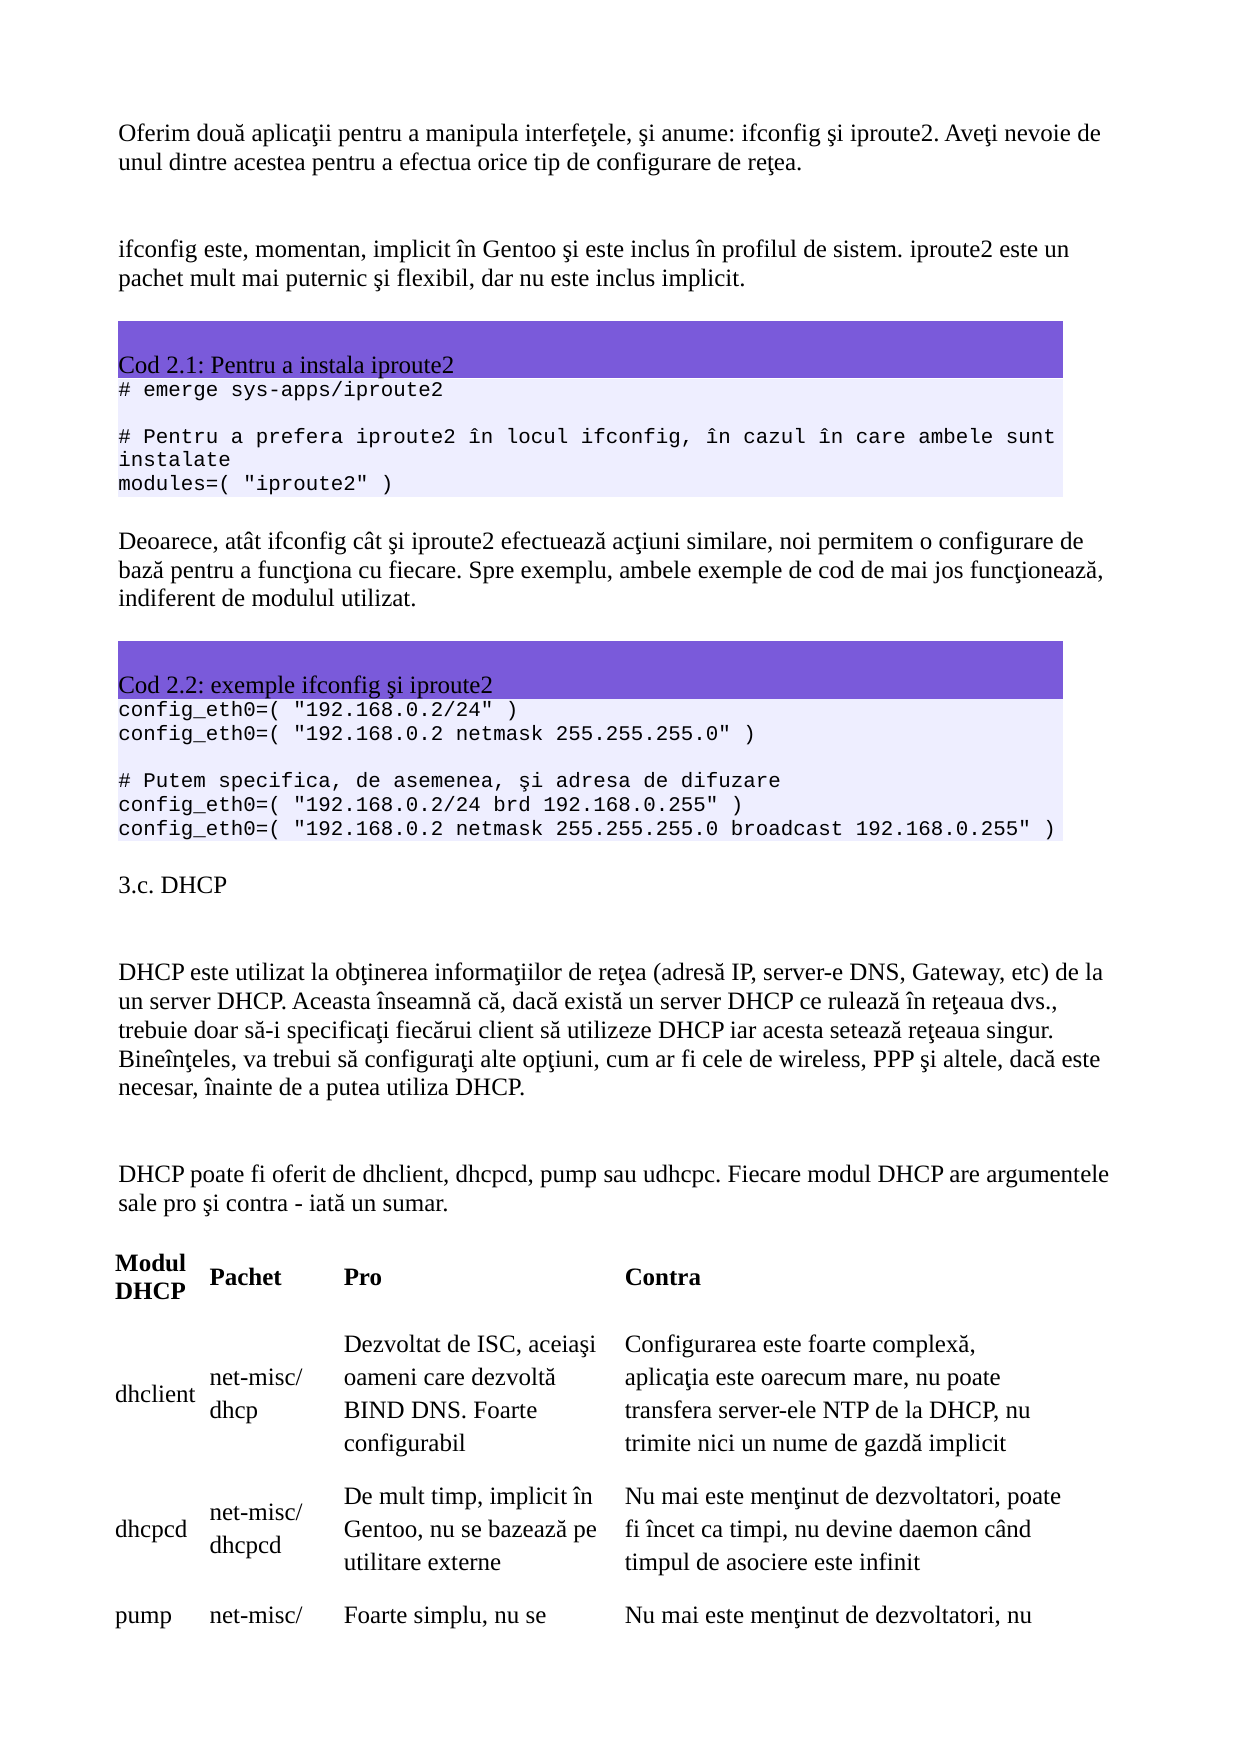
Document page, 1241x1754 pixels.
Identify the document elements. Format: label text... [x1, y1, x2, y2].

table_header Modul DHCP [114, 1246, 208, 1328]
text 3.c. DHCP [118, 870, 1122, 899]
table_header Contra [623, 1246, 1068, 1328]
table_cell De mult timp, implicit în Gentoo, nu se bazează pe utilitare externe [342, 1479, 623, 1598]
table_header Pachet [208, 1246, 342, 1328]
table_cell net-misc/dhcp [208, 1328, 342, 1479]
table_cell # emerge sys-apps/iproute2 # Pentru a prefera iproute2 în locul ifconfig, în cazul în care ambele sunt instalate modules=( "iproute2" ) [118, 379, 1063, 497]
table_header Cod 2.1: Pentru a instala iproute2 [118, 321, 1063, 378]
table_cell dhclient [114, 1328, 208, 1479]
table_header Pro [342, 1246, 623, 1328]
table_cell Dezvoltat de ISC, aceiaşi oameni care dezvoltă BIND DNS. Foarte configurabil [342, 1328, 623, 1479]
table_cell Foarte simplu, nu se [342, 1598, 623, 1630]
table_cell net-misc/ [208, 1598, 342, 1630]
text ifconfig este, momentan, implicit în Gentoo şi este inclus în profilul de sistem. iproute2 este un pachet mult mai puternic şi flexibil, dar nu este inclus implicit. [118, 234, 1122, 291]
text DHCP este utilizat la obţinerea informaţiilor de reţea (adresă IP, server-e DNS, Gateway, etc) de la un server DHCP. Aceasta înseamnă că, dacă există un server DHCP ce rulează în reţeaua dvs., trebuie doar să-i specificaţi fiecărui client să utilizeze DHCP iar acesta setează reţeaua singur. Bineînţeles, va trebui să configuraţi alte opţiuni, cum ar fi cele de wireless, PPP şi altele, dacă este necesar, înainte de a putea utiliza DHCP. [118, 957, 1122, 1101]
table_cell pump [114, 1598, 208, 1630]
text Oferim două aplicaţii pentru a manipula interfeţele, şi anume: ifconfig şi iproute2. Aveţi nevoie de unul dintre acestea pentru a efectua orice tip de configurare de reţea. [118, 118, 1122, 176]
table_cell config_eth0=( "192.168.0.2/24" ) config_eth0=( "192.168.0.2 netmask 255.255.255.0" ) # Putem specifica, de asemenea, şi adresa de difuzare config_eth0=( "192.168.0.2/24 brd 192.168.0.255" ) config_eth0=( "192.168.0.2 netmask 255.255.255.0 broadcast 192.168.0.255" ) [118, 699, 1063, 841]
text DHCP poate fi oferit de dhclient, dhcpcd, pump sau udhcpc. Fiecare modul DHCP are argumentele sale pro şi contra - iată un sumar. [118, 1159, 1122, 1217]
table_header Cod 2.2: exemple ifconfig şi iproute2 [118, 641, 1063, 699]
table_cell Configurarea este foarte complexă, aplicaţia este oarecum mare, nu poate transfera server-ele NTP de la DHCP, nu trimite nici un nume de gazdă implicit [623, 1328, 1068, 1479]
table_cell Nu mai este menţinut de dezvoltatori, poate fi încet ca timpi, nu devine daemon când timpul de asociere este infinit [623, 1479, 1068, 1598]
table_cell net-misc/dhcpcd [208, 1479, 342, 1598]
table_cell dhcpcd [114, 1479, 208, 1598]
table_cell Nu mai este menţinut de dezvoltatori, nu [623, 1598, 1068, 1630]
text Deoarece, atât ifconfig cât şi iproute2 efectuează acţiuni similare, noi permitem o configurare de bază pentru a funcţiona cu fiecare. Spre exemplu, ambele exemple de cod de mai jos funcţionează, indiferent de modulul utilizat. [118, 526, 1122, 612]
